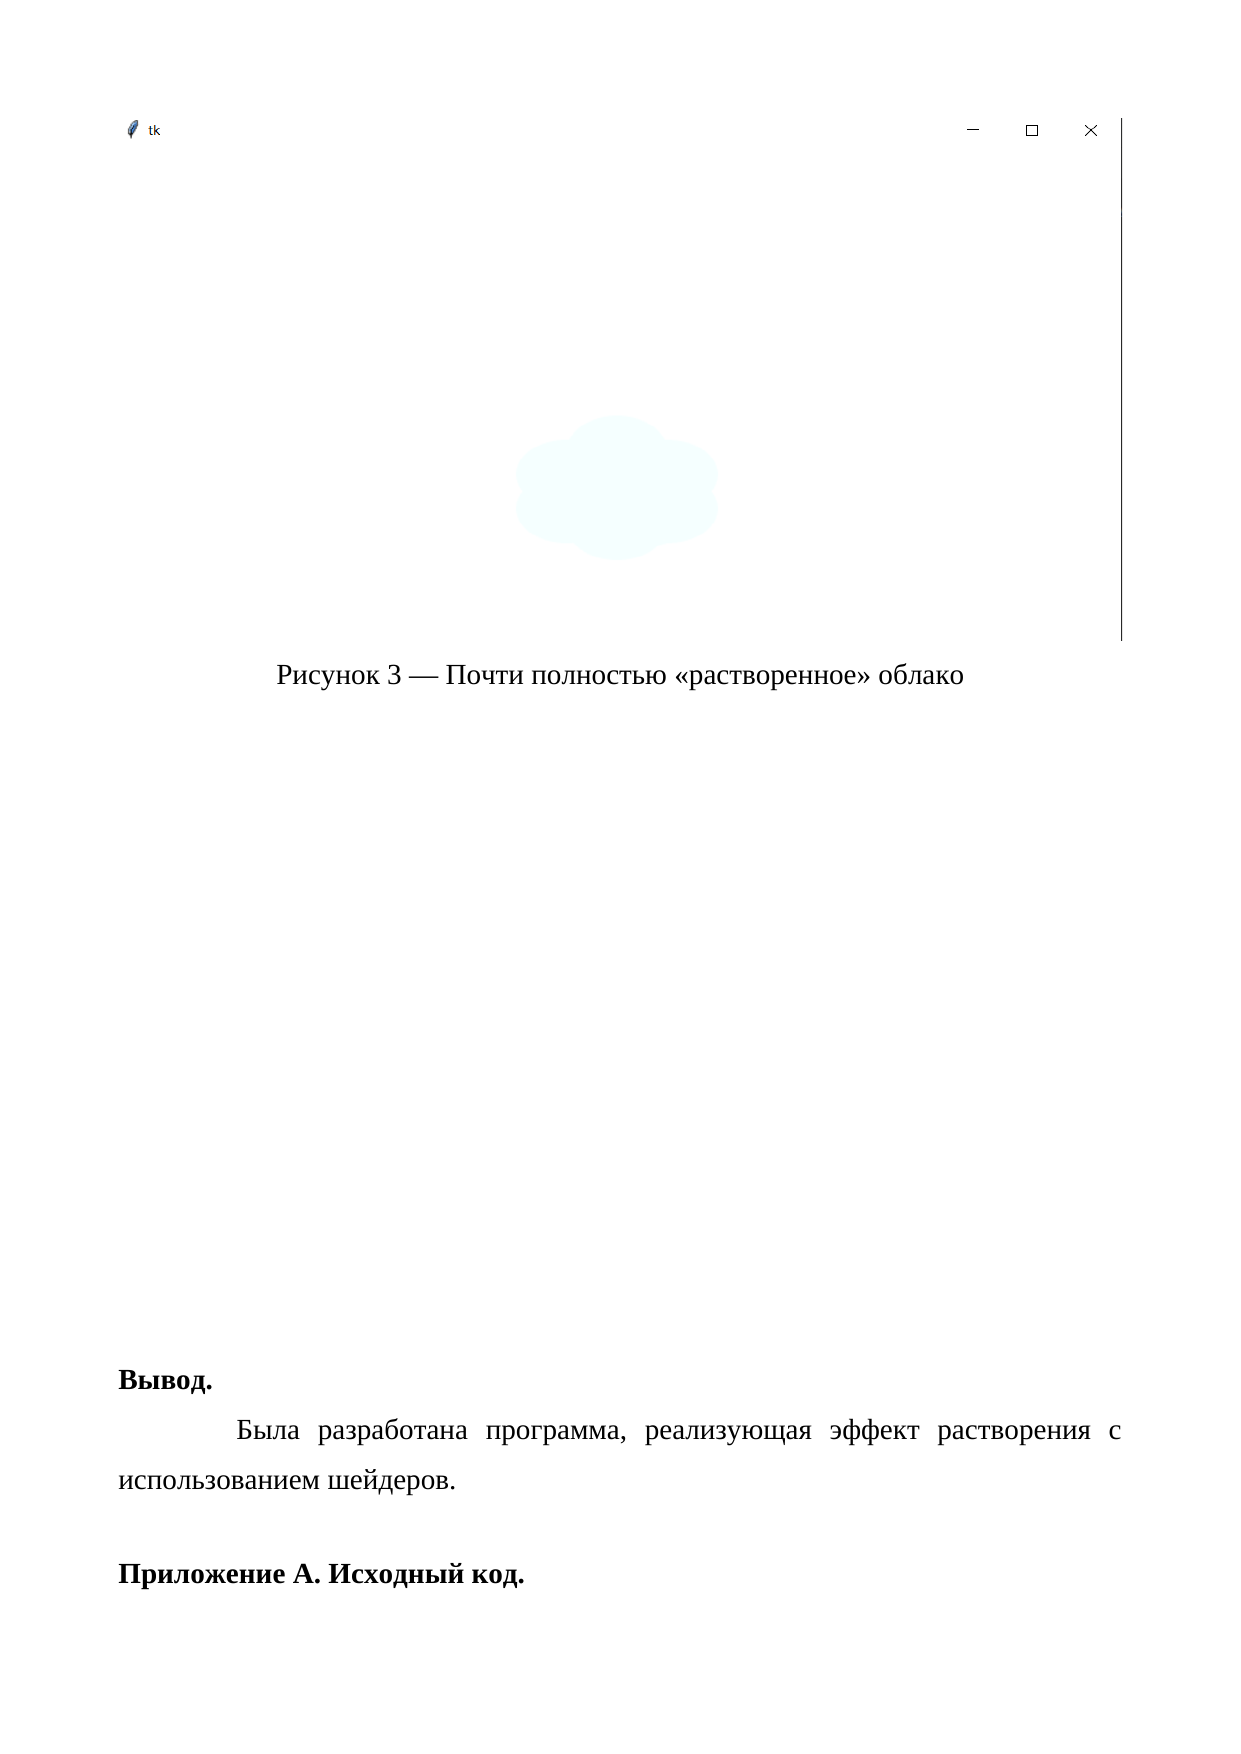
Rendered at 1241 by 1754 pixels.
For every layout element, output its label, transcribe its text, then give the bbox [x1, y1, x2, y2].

text Рисунок 3 — Почти полностью «растворенное» облако [118, 641, 1122, 691]
text Вывод. [118, 1362, 1122, 1395]
picture [118, 118, 1123, 641]
text Была разработана программа, реализующая эффект растворения с использованием шейдеров. [118, 1412, 1122, 1496]
text Приложение А. Исходный код. [118, 1556, 1122, 1589]
